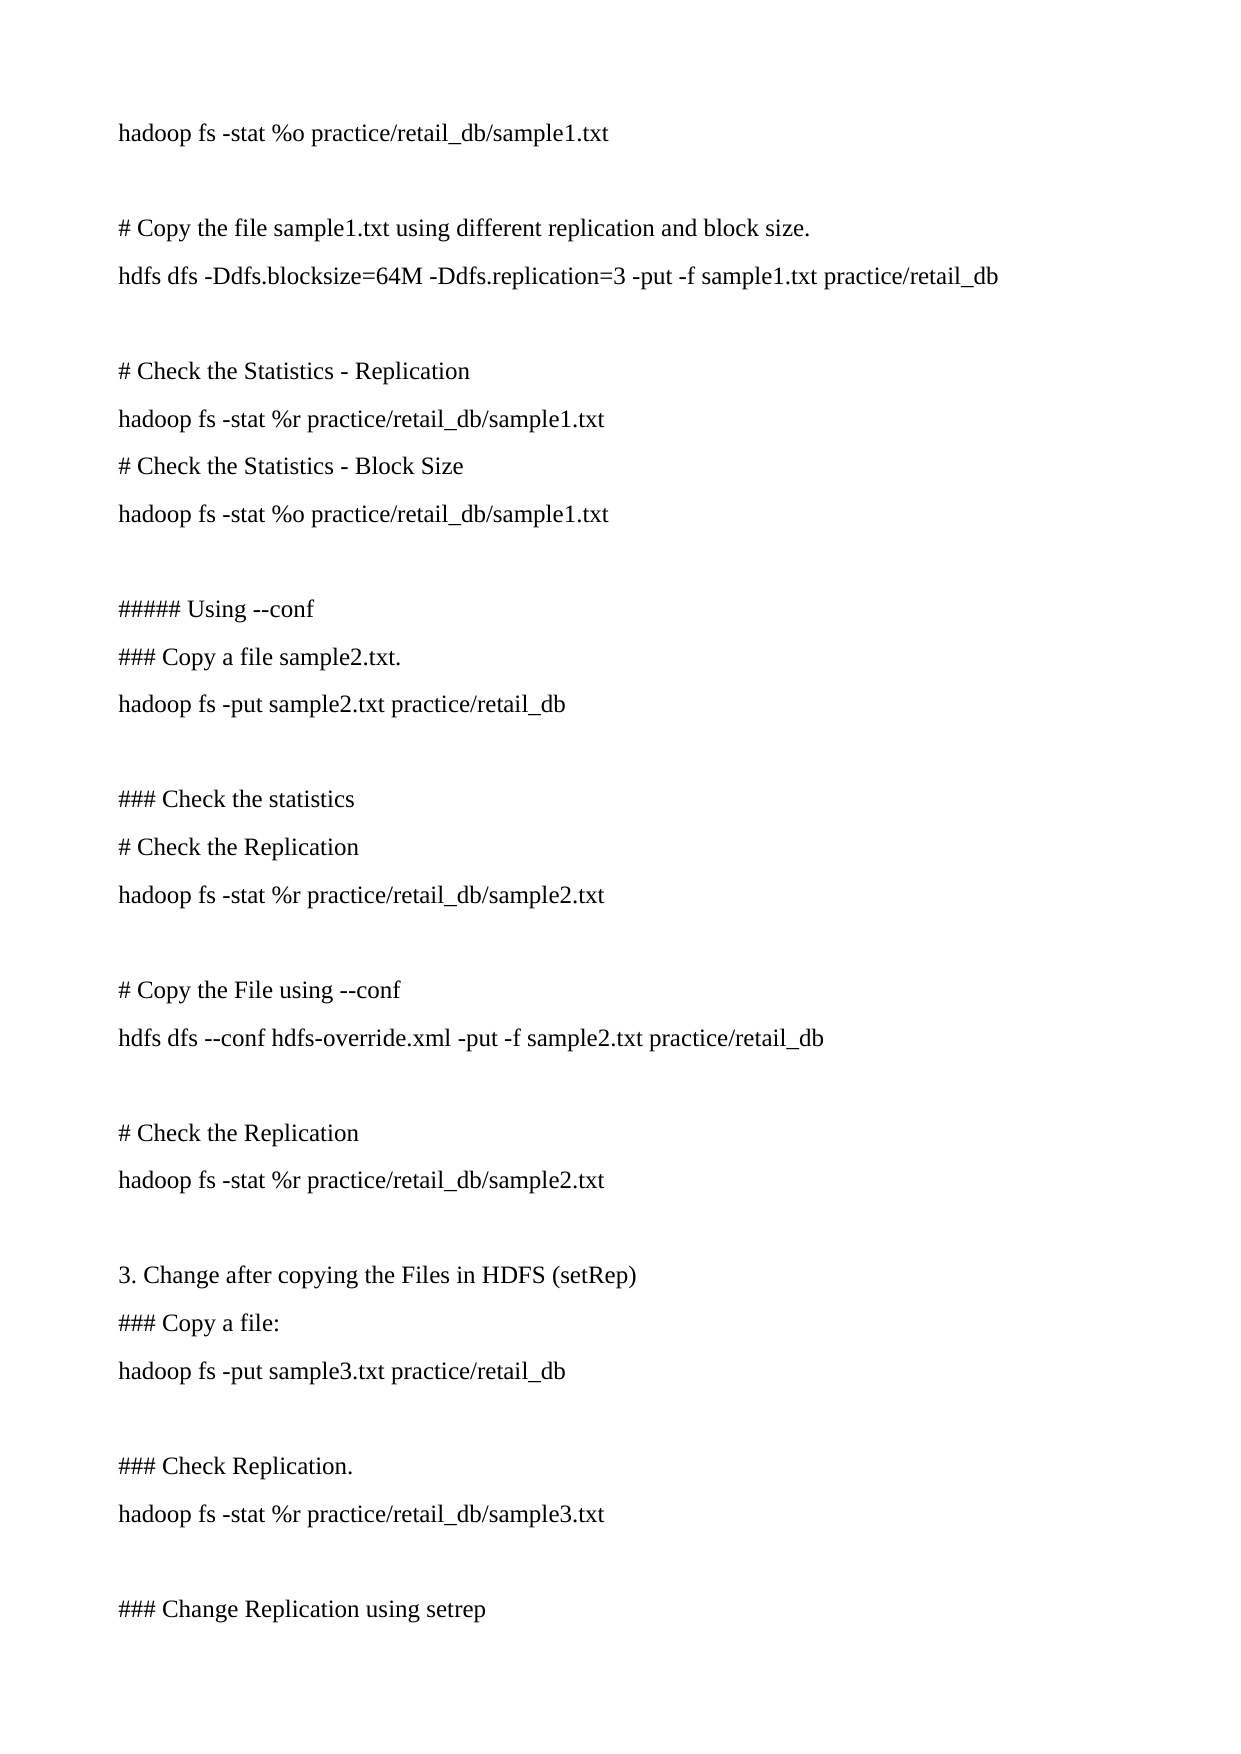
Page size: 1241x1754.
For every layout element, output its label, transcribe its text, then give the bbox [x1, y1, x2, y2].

text ### Check Replication. [118, 1451, 1122, 1480]
text hadoop fs -stat %r practice/retail_db/sample1.txt [118, 404, 1122, 432]
text hadoop fs -stat %r practice/retail_db/sample3.txt [118, 1499, 1122, 1527]
text ### Copy a file: [118, 1308, 1122, 1337]
text 3. Change after copying the Files in HDFS (setRep) [118, 1261, 1122, 1289]
text hadoop fs -stat %o practice/retail_db/sample1.txt [118, 118, 1122, 147]
text # Check the Statistics - Block Size [118, 451, 1122, 480]
text ##### Using --conf [118, 594, 1122, 623]
text hadoop fs -stat %o practice/retail_db/sample1.txt [118, 499, 1122, 528]
text # Check the Replication [118, 1118, 1122, 1147]
text hdfs dfs -Ddfs.blocksize=64M -Ddfs.replication=3 -put -f sample1.txt practice/retail_db [118, 261, 1122, 290]
text # Copy the file sample1.txt using different replication and block size. [118, 213, 1122, 242]
text ### Check the statistics [118, 784, 1122, 813]
text # Check the Statistics - Replication [118, 356, 1122, 385]
text hdfs dfs --conf hdfs-override.xml -put -f sample2.txt practice/retail_db [118, 1023, 1122, 1051]
text hadoop fs -stat %r practice/retail_db/sample2.txt [118, 1165, 1122, 1194]
text ### Copy a file sample2.txt. [118, 642, 1122, 671]
text hadoop fs -put sample2.txt practice/retail_db [118, 689, 1122, 718]
text # Check the Replication [118, 832, 1122, 861]
text hadoop fs -stat %r practice/retail_db/sample2.txt [118, 880, 1122, 908]
text ### Change Replication using setrep [118, 1594, 1122, 1623]
text # Copy the File using --conf [118, 975, 1122, 1004]
text hadoop fs -put sample3.txt practice/retail_db [118, 1356, 1122, 1384]
